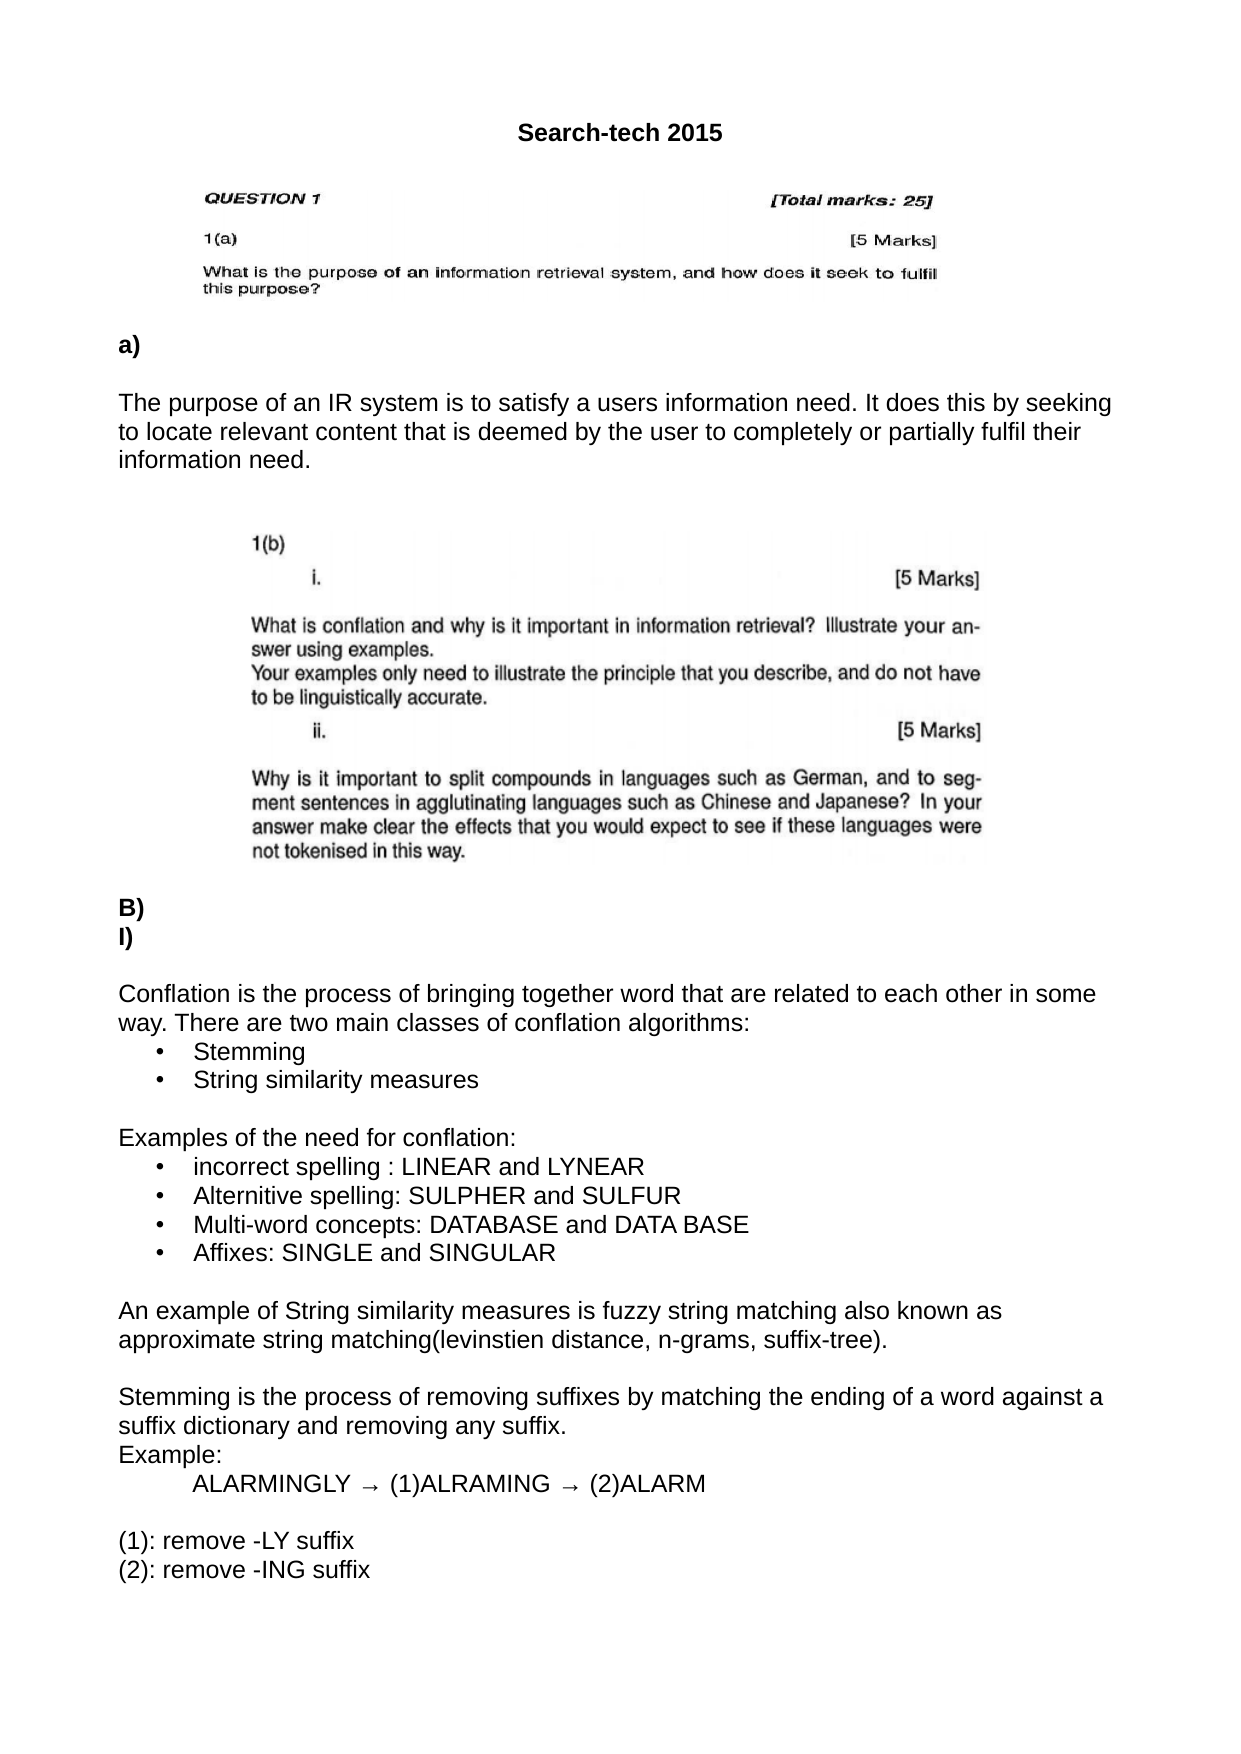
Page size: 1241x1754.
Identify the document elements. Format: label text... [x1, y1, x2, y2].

text Example: [118, 1440, 1122, 1468]
text An example of String similarity measures is fuzzy string matching also known as approximate string matching(levinstien distance, n-grams, suffix-tree). [118, 1296, 1122, 1353]
list String similarity measures [156, 1066, 1122, 1094]
picture [202, 190, 942, 302]
picture [250, 531, 990, 865]
text I) [118, 922, 1122, 950]
text Stemming is the process of removing suffixes by matching the ending of a word against a suffix dictionary and removing any suffix. [118, 1382, 1122, 1440]
list Multi-word concepts: DATABASE and DATA BASE [156, 1209, 1122, 1238]
text (2): remove -ING suffix [118, 1555, 1122, 1583]
text Conflation is the process of bringing together word that are related to each other in some way. There are two main classes of conflation algorithms: [118, 979, 1122, 1037]
text ALARMINGLY → (1)ALRAMING → (2)ALARM [118, 1468, 1122, 1497]
text The purpose of an IR system is to satisfy a users information need. It does this by seeking to locate relevant content that is deemed by the user to completely or partially fulfil their information need. [118, 388, 1122, 474]
text B) [118, 893, 1122, 922]
list incorrect spelling : LINEAR and LYNEAR [156, 1152, 1122, 1181]
list Alternitive spelling: SULPHER and SULFUR [156, 1181, 1122, 1209]
text Search-tech 2015 [118, 118, 1122, 147]
text Examples of the need for conflation: [118, 1123, 1122, 1152]
text a) [118, 330, 1122, 359]
text (1): remove -LY suffix [118, 1526, 1122, 1555]
list Affixes: SINGLE and SINGULAR [156, 1238, 1122, 1267]
list Stemming [156, 1037, 1122, 1066]
